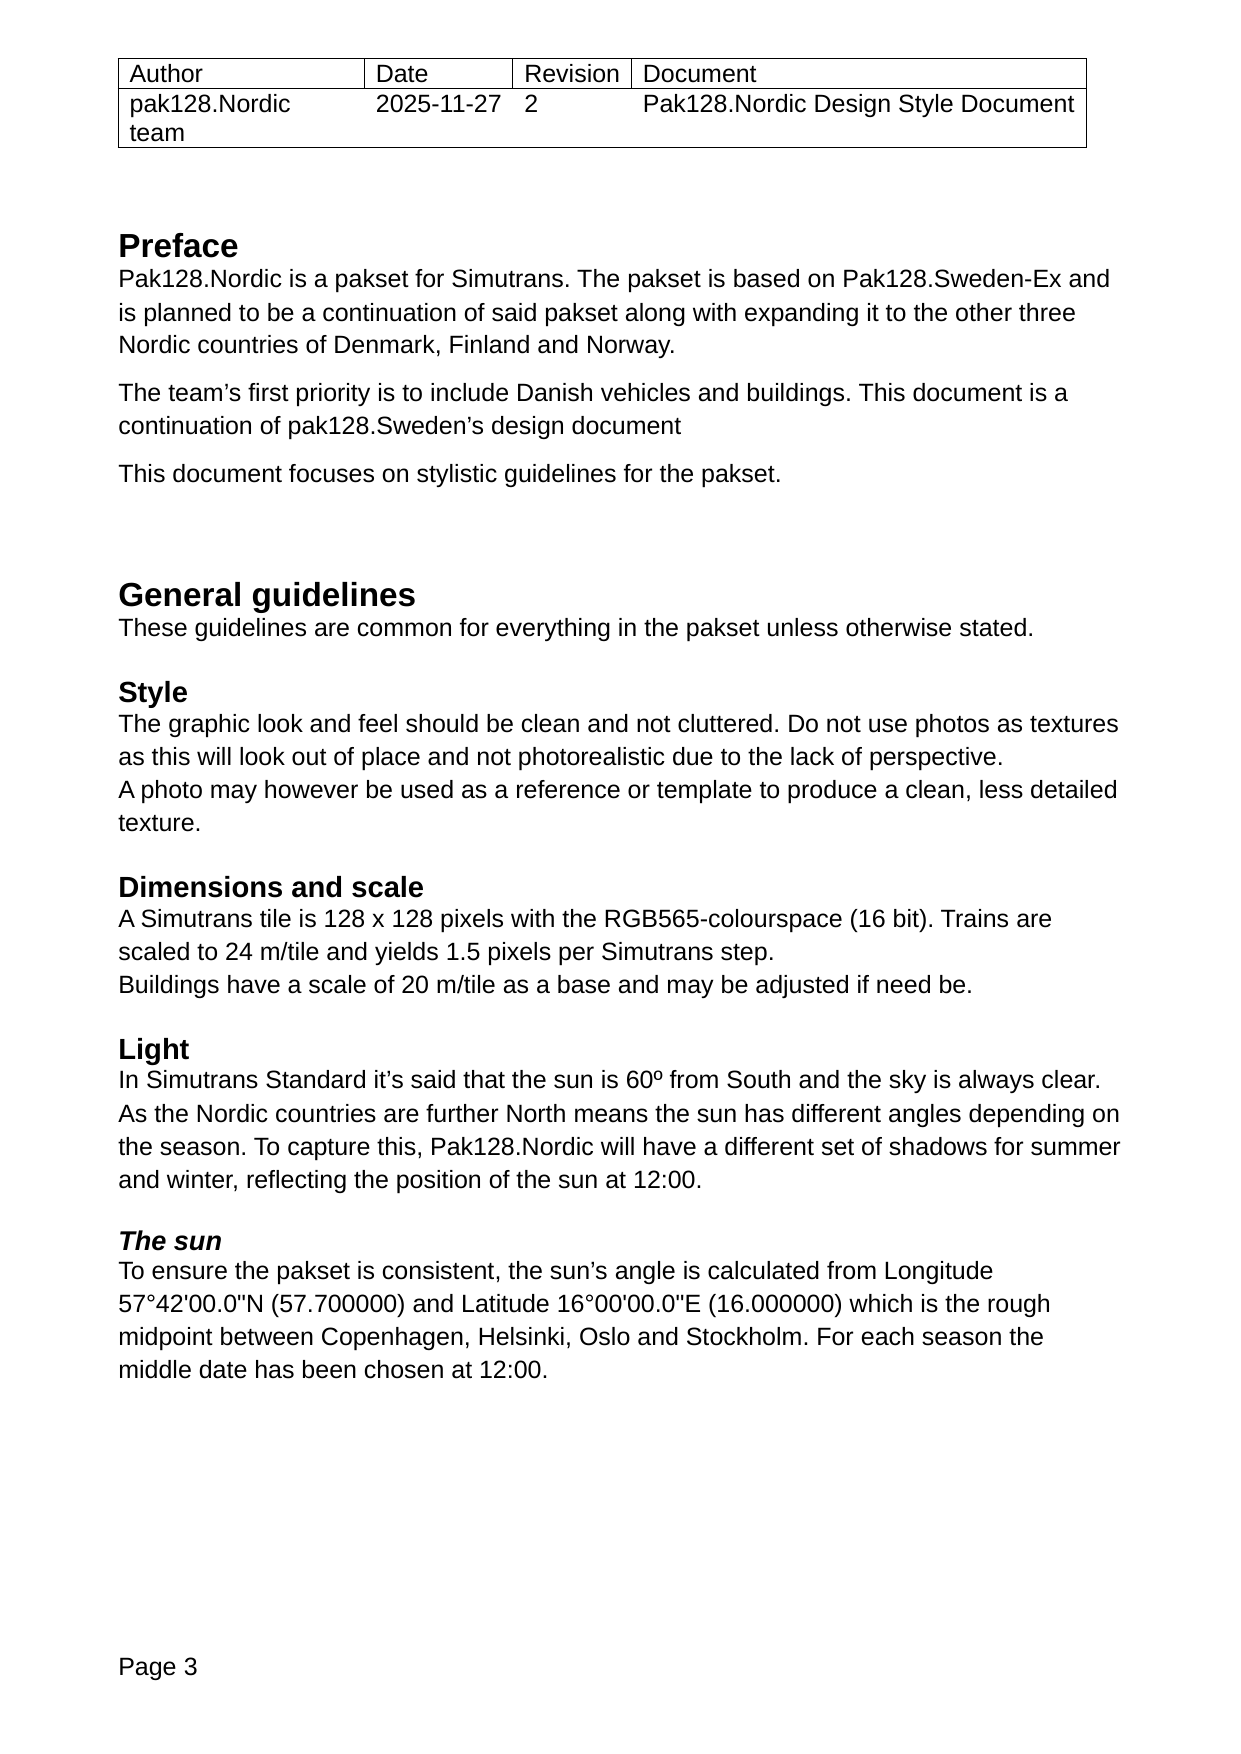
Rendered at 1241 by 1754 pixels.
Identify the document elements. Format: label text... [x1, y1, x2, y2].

text The team’s first priority is to include Danish vehicles and buildings. This document is a continuation of pak128.Sweden’s design document [118, 378, 1122, 440]
subtitle General guidelines [118, 575, 1122, 613]
text Pak128.Nordic is a pakset for Simutrans. The pakset is based on Pak128.Sweden-Ex and is planned to be a continuation of said pakset along with expanding it to the other three Nordic countries of Denmark, Finland and Norway. [118, 264, 1122, 359]
text A Simutrans tile is 128 x 128 pixels with the RGB565-colourspace (16 bit). Trains are scaled to 24 m/tile and yields 1.5 pixels per Simutrans step. Buildings have a scale of 20 m/tile as a base and may be adjusted if need be. [118, 904, 1122, 998]
text These guidelines are common for everything in the pakset unless otherwise stated. [118, 613, 1122, 642]
subtitle Preface [118, 226, 1122, 264]
subtitle Style [118, 675, 1122, 709]
subtitle Light [118, 1032, 1122, 1066]
text This document focuses on stylistic guidelines for the pakset. [118, 459, 1122, 487]
subtitle The sun [118, 1225, 1122, 1256]
subtitle Dimensions and scale [118, 870, 1122, 904]
text To ensure the pakset is consistent, the sun’s angle is calculated from Longitude 57°42'00.0"N (57.700000) and Latitude 16°00'00.0"E (16.000000) which is the rough midpoint between Copenhagen, Helsinki, Oslo and Stockholm. For each season the middle date has been chosen at 12:00. [118, 1256, 1122, 1384]
text The graphic look and feel should be clean and not cluttered. Do not use photos as textures as this will look out of place and not photorealistic due to the lack of perspective. A photo may however be used as a reference or template to produce a clean, less detailed texture. [118, 709, 1122, 837]
text In Simutrans Standard it’s said that the sun is 60º from South and the sky is always clear. As the Nordic countries are further North means the sun has different angles depending on the season. To capture this, Pak128.Nordic will have a different set of shadows for summer and winter, reflecting the position of the sun at 12:00. [118, 1066, 1122, 1193]
